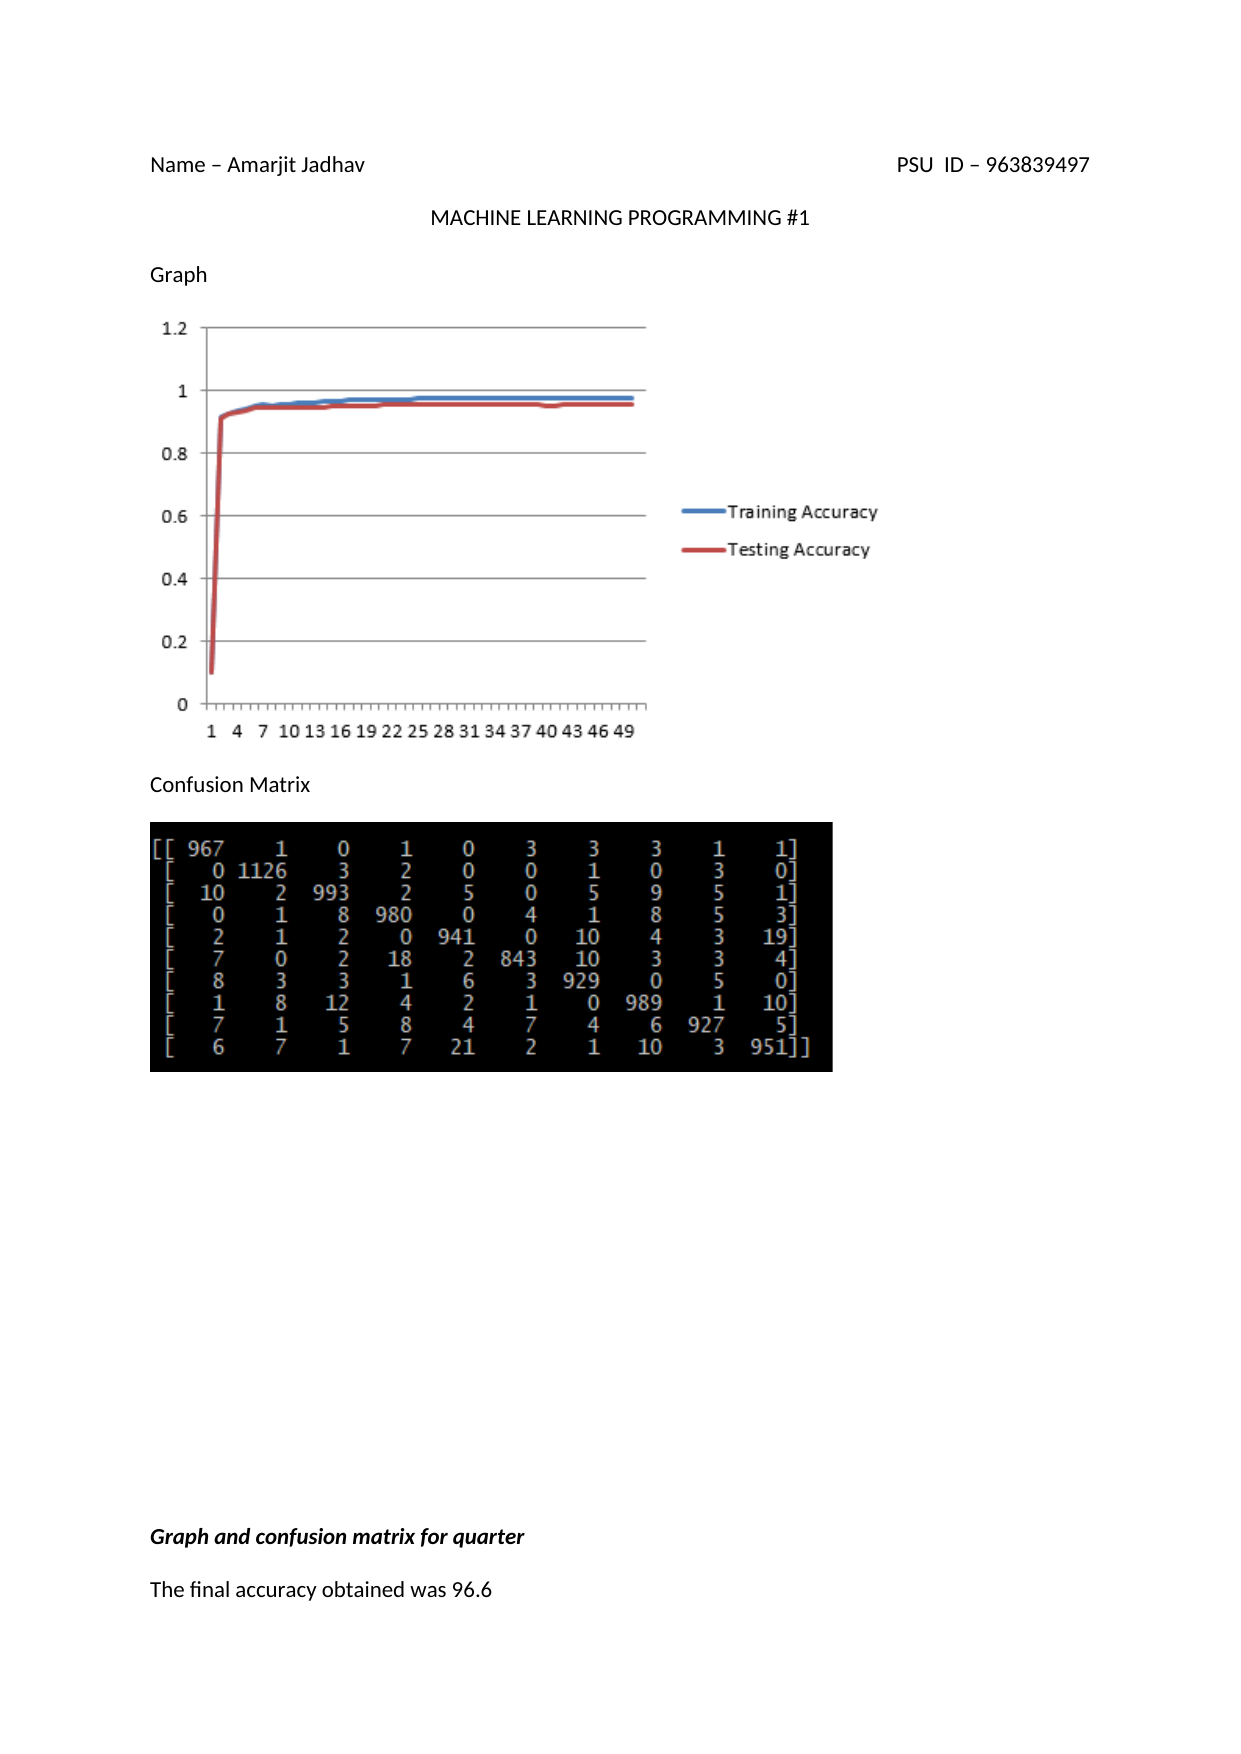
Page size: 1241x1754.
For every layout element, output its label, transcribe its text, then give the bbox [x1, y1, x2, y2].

text The final accuracy obtained was 96.6 [150, 1575, 1090, 1603]
picture [150, 313, 894, 744]
text Graph and confusion matrix for quarter [150, 1522, 1090, 1550]
text Graph [150, 261, 1090, 288]
text Confusion Matrix [150, 770, 1090, 798]
picture [150, 822, 833, 1072]
